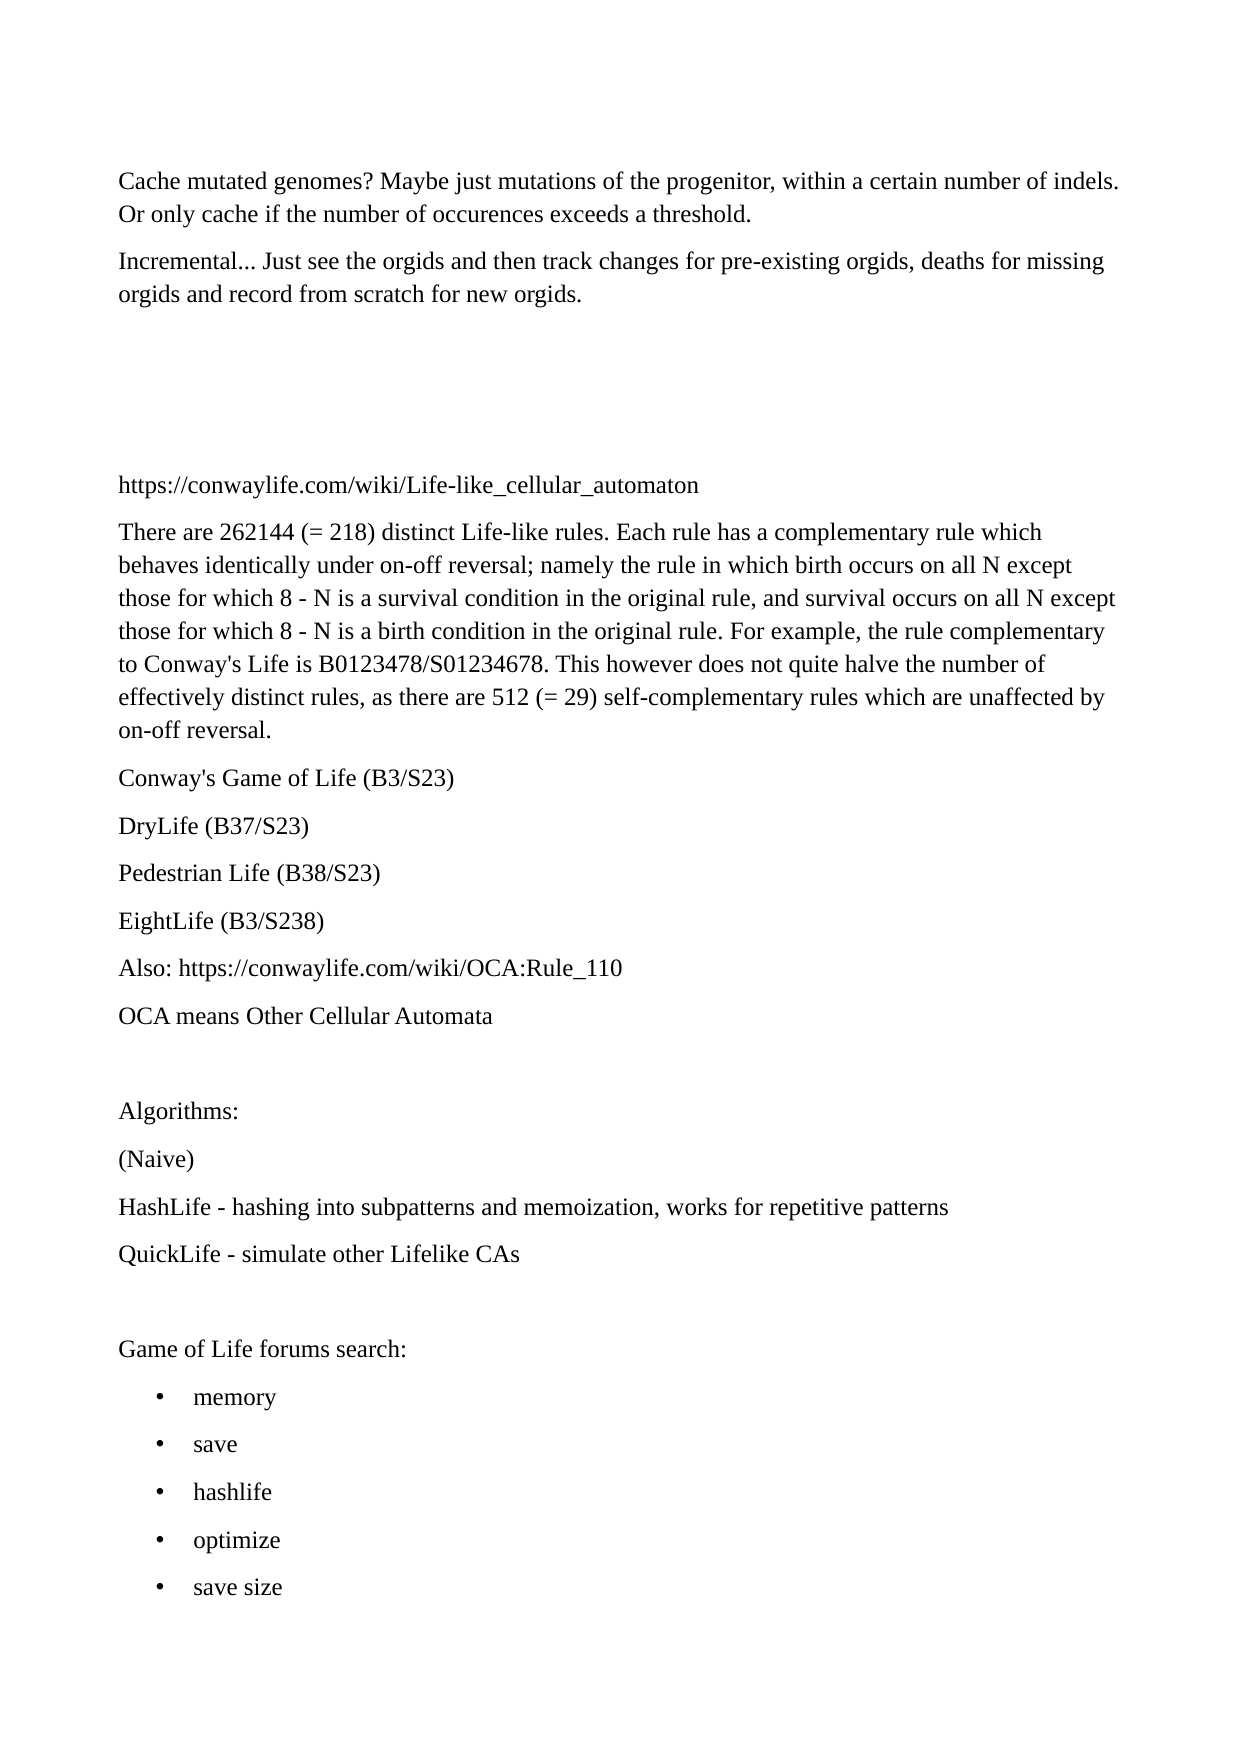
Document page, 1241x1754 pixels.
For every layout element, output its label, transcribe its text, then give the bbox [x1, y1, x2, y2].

list save size [156, 1572, 1122, 1601]
text Cache mutated genomes? Maybe just mutations of the progenitor, within a certain number of indels. Or only cache if the number of occurences exceeds a threshold. [118, 166, 1122, 227]
list hashlife [156, 1477, 1122, 1506]
text DryLife (B37/S23) [118, 811, 1122, 839]
text Conway's Game of Life (B3/S23) [118, 763, 1122, 792]
text There are 262144 (= 218) distinct Life-like rules. Each rule has a complementary rule which behaves identically under on-off reversal; namely the rule in which birth occurs on all N except those for which 8 - N is a survival condition in the original rule, and survival occurs on all N except those for which 8 - N is a birth condition in the original rule. For example, the rule complementary to Conway's Life is B0123478/S01234678. This however does not quite halve the number of effectively distinct rules, as there are 512 (= 29) self-complementary rules which are unaffected by on-off reversal. [118, 517, 1122, 744]
text HashLife - hashing into subpatterns and memoization, works for repetitive patterns [118, 1192, 1122, 1220]
list memory [156, 1382, 1122, 1411]
text Pedestrian Life (B38/S23) [118, 858, 1122, 887]
list optimize [156, 1525, 1122, 1553]
text EightLife (B3/S238) [118, 906, 1122, 935]
list save [156, 1429, 1122, 1458]
text (Naive) [118, 1144, 1122, 1173]
text Game of Life forums search: [118, 1334, 1122, 1363]
text Incremental... Just see the orgids and then track changes for pre-existing orgids, deaths for missing orgids and record from scratch for new orgids. [118, 246, 1122, 308]
text Also: https://conwaylife.com/wiki/OCA:Rule_110 [118, 953, 1122, 982]
text Algorithms: [118, 1096, 1122, 1125]
text QuickLife - simulate other Lifelike CAs [118, 1239, 1122, 1268]
text OCA means Other Cellular Automata [118, 1001, 1122, 1030]
text https://conwaylife.com/wiki/Life-like_cellular_automaton [118, 470, 1122, 498]
